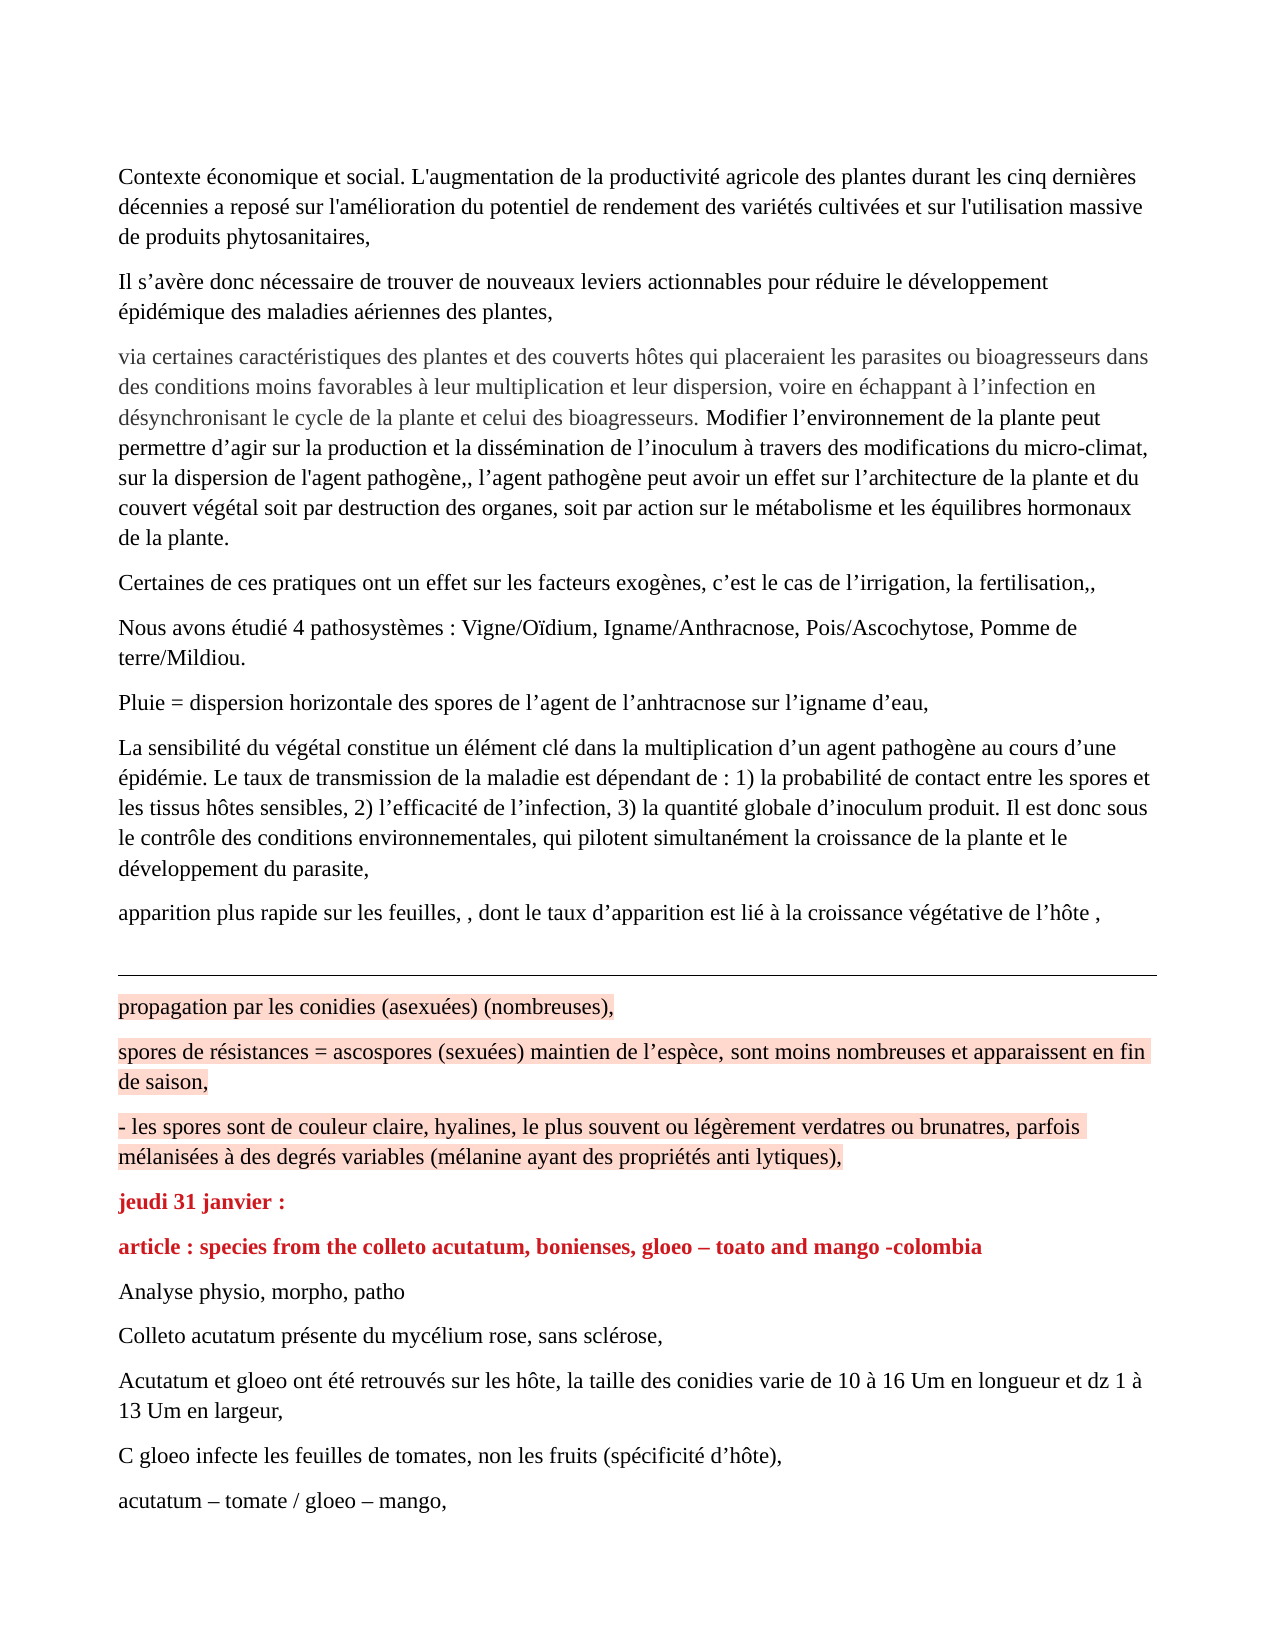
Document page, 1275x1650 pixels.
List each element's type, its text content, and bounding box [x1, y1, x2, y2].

text Analyse physio, morpho, patho [118, 1278, 1157, 1304]
text Nous avons étudié 4 pathosystèmes : Vigne/Oïdium, Igname/Anthracnose, Pois/Ascochytose, Pomme de terre/Mildiou. [118, 614, 1157, 671]
text article : species from the colleto acutatum, bonienses, gloeo – toato and mango -colombia [118, 1233, 1157, 1259]
text Acutatum et gloeo ont été retrouvés sur les hôte, la taille des conidies varie de 10 à 16 Um en longueur et dz 1 à 13 Um en largeur, [118, 1367, 1157, 1424]
text Contexte économique et social. L'augmentation de la productivité agricole des plantes durant les cinq dernières décennies a reposé sur l'amélioration du potentiel de rendement des variétés cultivées et sur l'utilisation massive de produits phytosanitaires, [118, 163, 1157, 250]
text spores de résistances = ascospores (sexuées) maintien de l’espèce, sont moins nombreuses et apparaissent en fin de saison, [118, 1038, 1157, 1095]
text C gloeo infecte les feuilles de tomates, non les fruits (spécificité d’hôte), [118, 1442, 1157, 1469]
text apparition plus rapide sur les feuilles, , dont le taux d’apparition est lié à la croissance végétative de l’hôte , [118, 899, 1157, 926]
text Pluie = dispersion horizontale des spores de l’agent de l’anhtracnose sur l’igname d’eau, [118, 689, 1157, 715]
text Certaines de ces pratiques ont un effet sur les facteurs exogènes, c’est le cas de l’irrigation, la fertilisation,, [118, 569, 1157, 596]
text Il s’avère donc nécessaire de trouver de nouveaux leviers actionnables pour réduire le développement épidémique des maladies aériennes des plantes, [118, 268, 1157, 325]
text via certaines caractéristiques des plantes et des couverts hôtes qui placeraient les parasites ou bioagresseurs dans des conditions moins favorables à leur multiplication et leur dispersion, voire en échappant à l’infection en désynchronisant le cycle de la plante et celui des bioagresseurs. Modifier l’environnement de la plante peut permettre d’agir sur la production et la dissémination de l’inoculum à travers des modifications du micro-climat, sur la dispersion de l'agent pathogène,, l’agent pathogène peut avoir un effet sur l’architecture de la plante et du couvert végétal soit par destruction des organes, soit par action sur le métabolisme et les équilibres hormonaux de la plante. [118, 343, 1157, 551]
text jeudi 31 janvier : [118, 1188, 1157, 1214]
text - les spores sont de couleur claire, hyalines, le plus souvent ou légèrement verdatres ou brunatres, parfois mélanisées à des degrés variables (mélanine ayant des propriétés anti lytiques), [118, 1113, 1157, 1170]
text Colleto acutatum présente du mycélium rose, sans sclérose, [118, 1323, 1157, 1349]
text La sensibilité du végétal constitue un élément clé dans la multiplication d’un agent pathogène au cours d’une épidémie. Le taux de transmission de la maladie est dépendant de : 1) la probabilité de contact entre les spores et les tissus hôtes sensibles, 2) l’efficacité de l’infection, 3) la quantité globale d’inoculum produit. Il est donc sous le contrôle des conditions environnementales, qui pilotent simultanément la croissance de la plante et le développement du parasite, [118, 734, 1157, 881]
text propagation par les conidies (asexuées) (nombreuses), [118, 993, 1157, 1020]
text acutatum – tomate / gloeo – mango, [118, 1487, 1157, 1513]
